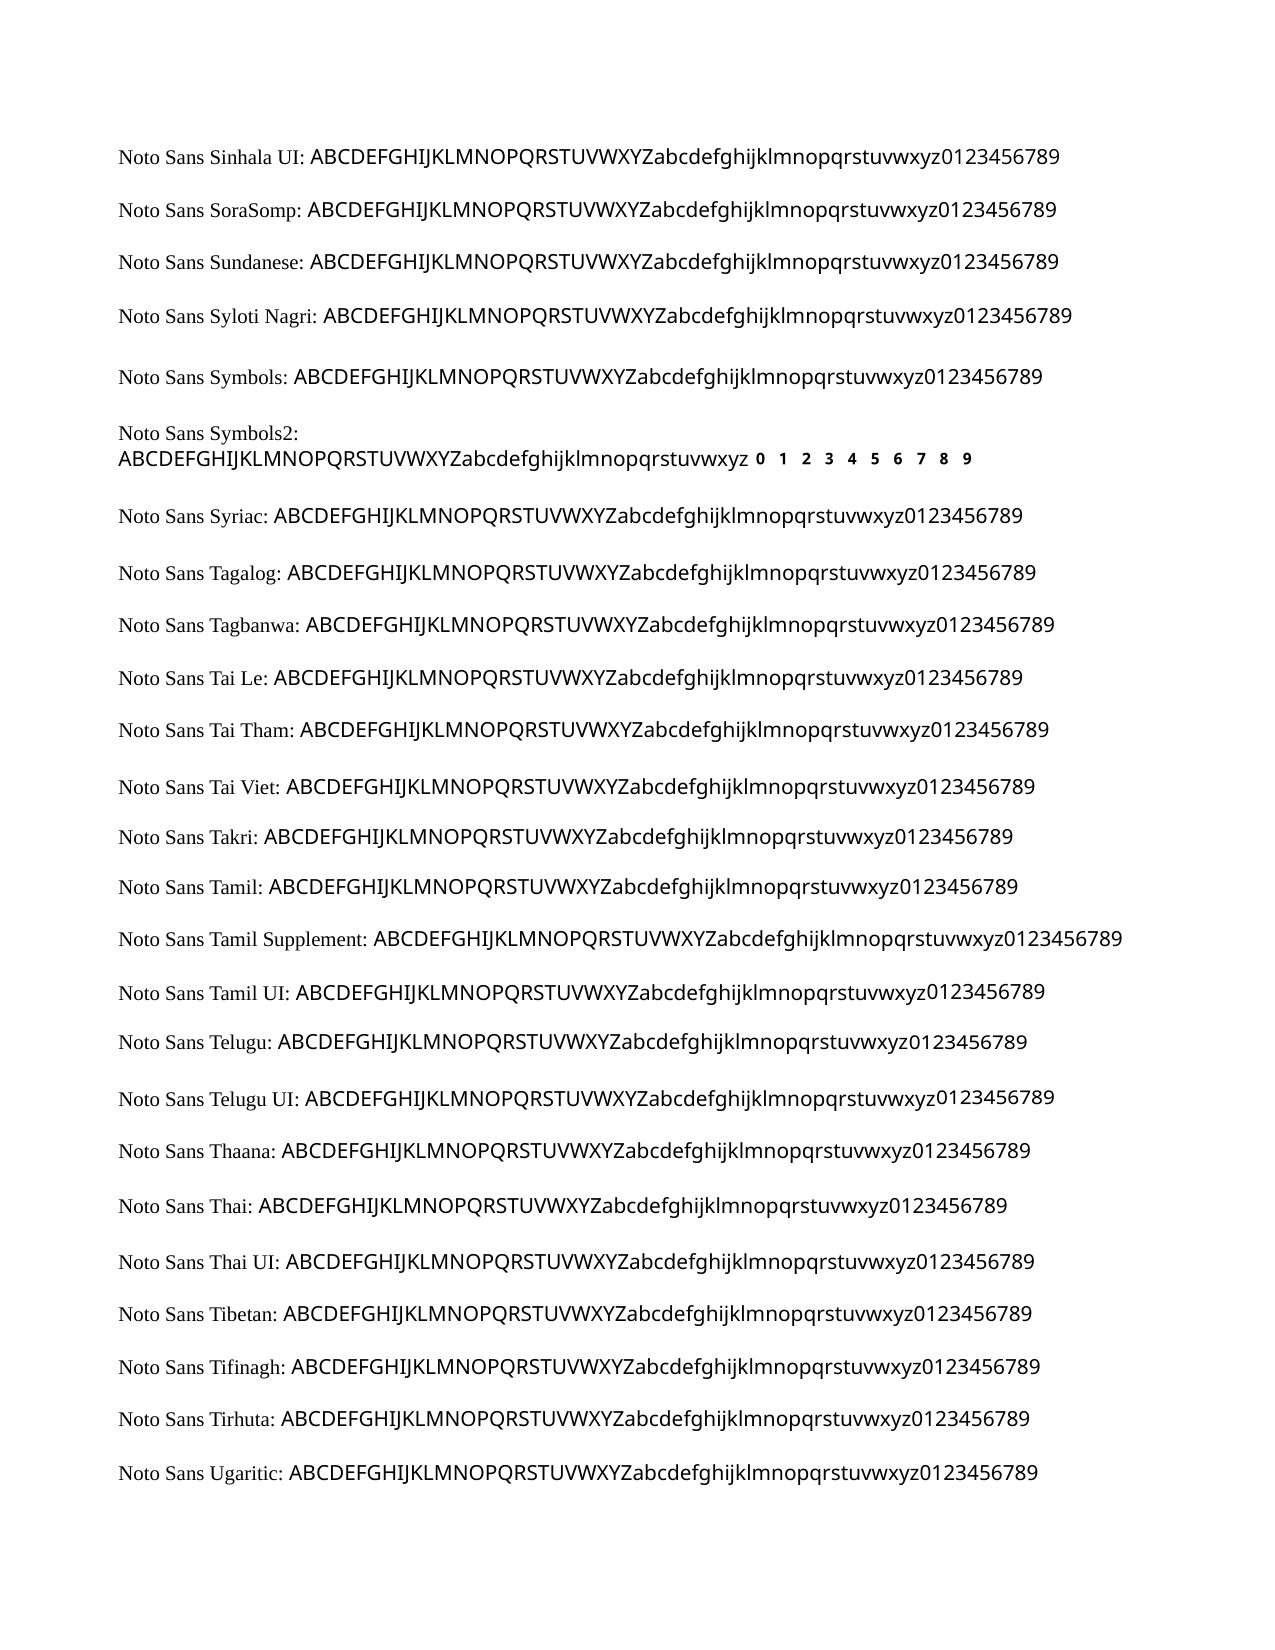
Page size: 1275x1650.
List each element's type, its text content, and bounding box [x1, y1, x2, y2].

text Andale Mono: ABCDEFGHIJKLMNOPQRSTUVWXYZabcdefghijklmnopqrstuvwxyz0123456789 Arial: ABCDEFGHIJKLMNOPQRSTUVWXYZabcdefghijklmnopqrstuvwxyz0123456789 Arial Black: ABCDEFGHIJKLMNOPQRSTUVWXYZabcdefghijklmnopqrstuvwxyz0123456789 Arimo: ABCDEFGHIJKLMNOPQRSTUVWXYZabcdefghijklmnopqrstuvwxyz0123456789 C059: ABCDEFGHIJKLMNOPQRSTUVWXYZabcdefghijklmnopqrstuvwxyz0123456789 Caladea: ABCDEFGHIJKLMNOPQRSTUVWXYZabcdefghijklmnopqrstuvwxyz0123456789 Cantarell: ABCDEFGHIJKLMNOPQRSTUVWXYZabcdefghijklmnopqrstuvwxyz0123456789 Cantarell Extra Bold: ABCDEFGHIJKLMNOPQRSTUVWXYZabcdefghijklmnopqrstuvwxyz0123456789 Cantarell Light: ABCDEFGHIJKLMNOPQRSTUVWXYZabcdefghijklmnopqrstuvwxyz0123456789 Cantarell Thin: ABCDEFGHIJKLMNOPQRSTUVWXYZabcdefghijklmnopqrstuvwxyz0123456789 Carlito: ABCDEFGHIJKLMNOPQRSTUVWXYZabcdefghijklmnopqrstuvwxyz0123456789 Comic Sans MS: ABCDEFGHIJKLMNOPQRSTUVWXYZabcdefghijklmnopqrstuvwxyz0123456789 Courier New: ABCDEFGHIJKLMNOPQRSTUVWXYZabcdefghijklmnopqrstuvwxyz0123456789 Cousine: ABCDEFGHIJKLMNOPQRSTUVWXYZabcdefghijklmnopqrstuvwxyz0123456789 D050000L: ABCDEFGHIJKLMNOPQRSTUVWXYZabcdefghijklmnopqrstuvwxyz0123456789 DejaVu Math TeX Gyre: ABCDEFGHIJKLMNOPQRSTUVWXYZabcdefghijklmnopqrstuvwxyz0123456789 DejaVu Sans: ABCDEFGHIJKLMNOPQRSTUVWXYZabcdefghijklmnopqrstuvwxyz0123456789 DejaVu Sans Condensed: ABCDEFGHIJKLMNOPQRSTUVWXYZabcdefghijklmnopqrstuvwxyz0123456789 DejaVu Sans Light: ABCDEFGHIJKLMNOPQRSTUVWXYZabcdefghijklmnopqrstuvwxyz0123456789 DejaVu Sans Mono: ABCDEFGHIJKLMNOPQRSTUVWXYZabcdefghijklmnopqrstuvwxyz0123456789 DejaVu Serif: ABCDEFGHIJKLMNOPQRSTUVWXYZabcdefghijklmnopqrstuvwxyz0123456789 DejaVu Serif Condensed: ABCDEFGHIJKLMNOPQRSTUVWXYZabcdefghijklmnopqrstuvwxyz0123456789 FreeMono: ABCDEFGHIJKLMNOPQRSTUVWXYZabcdefghijklmnopqrstuvwxyz0123456789 FreeSans: ABCDEFGHIJKLMNOPQRSTUVWXYZabcdefghijklmnopqrstuvwxyz0123456789 FreeSerif: ABCDEFGHIJKLMNOPQRSTUVWXYZabcdefghijklmnopqrstuvwxyz0123456789 Gentium: ABCDEFGHIJKLMNOPQRSTUVWXYZabcdefghijklmnopqrstuvwxyz0123456789 Gentium Basic: ABCDEFGHIJKLMNOPQRSTUVWXYZabcdefghijklmnopqrstuvwxyz0123456789 Gentium Book Basic: ABCDEFGHIJKLMNOPQRSTUVWXYZabcdefghijklmnopqrstuvwxyz0123456789 GentiumAlt: ABCDEFGHIJKLMNOPQRSTUVWXYZabcdefghijklmnopqrstuvwxyz0123456789 Georgia: ABCDEFGHIJKLMNOPQRSTUVWXYZabcdefghijklmnopqrstuvwxyz0123456789 IPAexGothic: ABCDEFGHIJKLMNOPQRSTUVWXYZabcdefghijklmnopqrstuvwxyz0123456789 IPAexMincho: ABCDEFGHIJKLMNOPQRSTUVWXYZabcdefghijklmnopqrstuvwxyz0123456789 Impact: ABCDEFGHIJKLMNOPQRSTUVWXYZabcdefghijklmnopqrstuvwxyz0123456789 Liberation Mono: ABCDEFGHIJKLMNOPQRSTUVWXYZabcdefghijklmnopqrstuvwxyz0123456789 Liberation Sans: ABCDEFGHIJKLMNOPQRSTUVWXYZabcdefghijklmnopqrstuvwxyz0123456789 Liberation Sans Narrow: ABCDEFGHIJKLMNOPQRSTUVWXYZabcdefghijklmnopqrstuvwxyz0123456789 Liberation Serif: ABCDEFGHIJKLMNOPQRSTUVWXYZabcdefghijklmnopqrstuvwxyz0123456789 Linux Biolinum Keyboard O: ABCDEFGHIJKLMNOPQRSTUVWXYZabcdefghijklmnopqrstuvwxyz0123456789 Linux Biolinum O: ABCDEFGHIJKLMNOPQRSTUVWXYZabcdefghijklmnopqrstuvwxyz0123456789 Linux Libertine Display O: ABCDEFGHIJKLMNOPQRSTUVWXYZabcdefghijklmnopqrstuvwxyz0123456789 Linux Libertine Initials O: ABCDEFGHIJKLMNOPQRSTUVWXYZabcdefghijklmnopqrstuvwxyz0123456789 Linux Libertine Mono O: ABCDEFGHIJKLMNOPQRSTUVWXYZabcdefghijklmnopqrstuvwxyz0123456789 Linux Libertine O: ABCDEFGHIJKLMNOPQRSTUVWXYZabcdefghijklmnopqrstuvwxyz0123456789 Nimbus Mono PS: ABCDEFGHIJKLMNOPQRSTUVWXYZabcdefghijklmnopqrstuvwxyz0123456789 Nimbus Roman: ABCDEFGHIJKLMNOPQRSTUVWXYZabcdefghijklmnopqrstuvwxyz0123456789 Nimbus Sans: ABCDEFGHIJKLMNOPQRSTUVWXYZabcdefghijklmnopqrstuvwxyz0123456789 Nimbus Sans Narrow: ABCDEFGHIJKLMNOPQRSTUVWXYZabcdefghijklmnopqrstuvwxyz0123456789 Noto Kufi Arabic: ABCDEFGHIJKLMNOPQRSTUVWXYZabcdefghijklmnopqrstuvwxyz0123456789 Noto Mono: ABCDEFGHIJKLMNOPQRSTUVWXYZabcdefghijklmnopqrstuvwxyz0123456789 Noto Music: ABCDEFGHIJKLMNOPQRSTUVWXYZabcdefghijklmnopqrstuvwxyz0123456789 Noto Naskh Arabic: ABCDEFGHIJKLMNOPQRSTUVWXYZabcdefghijklmnopqrstuvwxyz0123456789 Noto Naskh Arabic UI: ABCDEFGHIJKLMNOPQRSTUVWXYZabcdefghijklmnopqrstuvwxyz0123456789 Noto Nastaliq Urdu: ABCDEFGHIJKLMNOPQRSTUVWXYZabcdefghijklmnopqrstuvwxyz0123456789 Noto Sans: ABCDEFGHIJKLMNOPQRSTUVWXYZabcdefghijklmnopqrstuvwxyz0123456789 Noto Sans Adlam: ABCDEFGHIJKLMNOPQRSTUVWXYZabcdefghijklmnopqrstuvwxyz0123456789 Noto Sans Adlam Unjoined: ABCDEFGHIJKLMNOPQRSTUVWXYZabcdefghijklmnopqrstuvwxyz0123456789 Noto Sans AnatoHiero: ABCDEFGHIJKLMNOPQRSTUVWXYZabcdefghijklmnopqrstuvwxyz0123456789 Noto Sans Arabic: ABCDEFGHIJKLMNOPQRSTUVWXYZabcdefghijklmnopqrstuvwxyz0123456789 Noto Sans Arabic UI: ABCDEFGHIJKLMNOPQRSTUVWXYZabcdefghijklmnopqrstuvwxyz0123456789 Noto Sans Armenian: ABCDEFGHIJKLMNOPQRSTUVWXYZabcdefghijklmnopqrstuvwxyz0123456789 Noto Sans Avestan: ABCDEFGHIJKLMNOPQRSTUVWXYZabcdefghijklmnopqrstuvwxyz0123456789 Noto Sans Bamum: ABCDEFGHIJKLMNOPQRSTUVWXYZabcdefghijklmnopqrstuvwxyz0123456789 Noto Sans Bassa Vah: ABCDEFGHIJKLMNOPQRSTUVWXYZabcdefghijklmnopqrstuvwxyz0123456789 Noto Sans Batak: ABCDEFGHIJKLMNOPQRSTUVWXYZabcdefghijklmnopqrstuvwxyz0123456789 Noto Sans Bengali: ABCDEFGHIJKLMNOPQRSTUVWXYZabcdefghijklmnopqrstuvwxyz0123456789 Noto Sans Bengali UI: ABCDEFGHIJKLMNOPQRSTUVWXYZabcdefghijklmnopqrstuvwxyz0123456789 Noto Sans Bhaiksuki: ABCDEFGHIJKLMNOPQRSTUVWXYZabcdefghijklmnopqrstuvwxyz0123456789 Noto Sans Brahmi: ABCDEFGHIJKLMNOPQRSTUVWXYZabcdefghijklmnopqrstuvwxyz0123456789 Noto Sans Buginese: ABCDEFGHIJKLMNOPQRSTUVWXYZabcdefghijklmnopqrstuvwxyz0123456789 Noto Sans Buhid: ABCDEFGHIJKLMNOPQRSTUVWXYZabcdefghijklmnopqrstuvwxyz0123456789 Noto Sans CJK HK: ABCDEFGHIJKLMNOPQRSTUVWXYZabcdefghijklmnopqrstuvwxyz0123456789 Noto Sans CJK JP: ABCDEFGHIJKLMNOPQRSTUVWXYZabcdefghijklmnopqrstuvwxyz0123456789 Noto Sans CJK KR: ABCDEFGHIJKLMNOPQRSTUVWXYZabcdefghijklmnopqrstuvwxyz0123456789 Noto Sans CJK SC: ABCDEFGHIJKLMNOPQRSTUVWXYZabcdefghijklmnopqrstuvwxyz0123456789 Noto Sans CJK TC: ABCDEFGHIJKLMNOPQRSTUVWXYZabcdefghijklmnopqrstuvwxyz0123456789 Noto Sans CanAborig: ABCDEFGHIJKLMNOPQRSTUVWXYZabcdefghijklmnopqrstuvwxyz0123456789 Noto Sans Carian: ABCDEFGHIJKLMNOPQRSTUVWXYZabcdefghijklmnopqrstuvwxyz0123456789 Noto Sans CaucAlban: ABCDEFGHIJKLMNOPQRSTUVWXYZabcdefghijklmnopqrstuvwxyz0123456789 Noto Sans Chakma: ABCDEFGHIJKLMNOPQRSTUVWXYZabcdefghijklmnopqrstuvwxyz0123456789 Noto Sans Cham: ABCDEFGHIJKLMNOPQRSTUVWXYZabcdefghijklmnopqrstuvwxyz0123456789 Noto Sans Cherokee: ABCDEFGHIJKLMNOPQRSTUVWXYZabcdefghijklmnopqrstuvwxyz0123456789 Noto Sans Coptic: ABCDEFGHIJKLMNOPQRSTUVWXYZabcdefghijklmnopqrstuvwxyz0123456789 Noto Sans Cuneiform: ABCDEFGHIJKLMNOPQRSTUVWXYZabcdefghijklmnopqrstuvwxyz0123456789 Noto Sans Cypriot: ABCDEFGHIJKLMNOPQRSTUVWXYZabcdefghijklmnopqrstuvwxyz0123456789 Noto Sans Deseret: ABCDEFGHIJKLMNOPQRSTUVWXYZabcdefghijklmnopqrstuvwxyz0123456789 Noto Sans Devanagari: ABCDEFGHIJKLMNOPQRSTUVWXYZabcdefghijklmnopqrstuvwxyz0123456789 Noto Sans Devanagari UI: ABCDEFGHIJKLMNOPQRSTUVWXYZabcdefghijklmnopqrstuvwxyz0123456789 Noto Sans Display: ABCDEFGHIJKLMNOPQRSTUVWXYZabcdefghijklmnopqrstuvwxyz0123456789 Noto Sans Duployan: ABCDEFGHIJKLMNOPQRSTUVWXYZabcdefghijklmnopqrstuvwxyz0123456789 Noto Sans EgyptHiero: ABCDEFGHIJKLMNOPQRSTUVWXYZabcdefghijklmnopqrstuvwxyz0123456789 Noto Sans Elbasan: ABCDEFGHIJKLMNOPQRSTUVWXYZabcdefghijklmnopqrstuvwxyz0123456789 Noto Sans Ethiopic: ABCDEFGHIJKLMNOPQRSTUVWXYZabcdefghijklmnopqrstuvwxyz0123456789 Noto Sans Georgian: ABCDEFGHIJKLMNOPQRSTUVWXYZabcdefghijklmnopqrstuvwxyz0123456789 Noto Sans Glagolitic: ABCDEFGHIJKLMNOPQRSTUVWXYZabcdefghijklmnopqrstuvwxyz0123456789 Noto Sans Gothic: ABCDEFGHIJKLMNOPQRSTUVWXYZabcdefghijklmnopqrstuvwxyz0123456789 Noto Sans Grantha: ABCDEFGHIJKLMNOPQRSTUVWXYZabcdefghijklmnopqrstuvwxyz0123456789 Noto Sans Gujarati: ABCDEFGHIJKLMNOPQRSTUVWXYZabcdefghijklmnopqrstuvwxyz0123456789 Noto Sans Gujarati UI: ABCDEFGHIJKLMNOPQRSTUVWXYZabcdefghijklmnopqrstuvwxyz0123456789 Noto Sans Gurmukhi: ABCDEFGHIJKLMNOPQRSTUVWXYZabcdefghijklmnopqrstuvwxyz0123456789 Noto Sans Gurmukhi UI: ABCDEFGHIJKLMNOPQRSTUVWXYZabcdefghijklmnopqrstuvwxyz0123456789 Noto Sans HanifiRohg: ABCDEFGHIJKLMNOPQRSTUVWXYZabcdefghijklmnopqrstuvwxyz0123456789 Noto Sans Hanunoo: ABCDEFGHIJKLMNOPQRSTUVWXYZabcdefghijklmnopqrstuvwxyz0123456789 Noto Sans Hatran: ABCDEFGHIJKLMNOPQRSTUVWXYZabcdefghijklmnopqrstuvwxyz0123456789 Noto Sans Hebrew: ABCDEFGHIJKLMNOPQRSTUVWXYZabcdefghijklmnopqrstuvwxyz0123456789 Noto Sans ImpAramaic: ABCDEFGHIJKLMNOPQRSTUVWXYZabcdefghijklmnopqrstuvwxyz0123456789 Noto Sans Indic Siyaq Numbers: ABCDEFGHIJKLMNOPQRSTUVWXYZabcdefghijklmnopqrstuvwxyz0123456789 Noto Sans InsPahlavi: ABCDEFGHIJKLMNOPQRSTUVWXYZabcdefghijklmnopqrstuvwxyz0123456789 Noto Sans InsParthi: ABCDEFGHIJKLMNOPQRSTUVWXYZabcdefghijklmnopqrstuvwxyz0123456789 Noto Sans Javanese: ABCDEFGHIJKLMNOPQRSTUVWXYZabcdefghijklmnopqrstuvwxyz0123456789 Noto Sans Kaithi: ABCDEFGHIJKLMNOPQRSTUVWXYZabcdefghijklmnopqrstuvwxyz0123456789 Noto Sans Kannada: ABCDEFGHIJKLMNOPQRSTUVWXYZabcdefghijklmnopqrstuvwxyz0123456789 Noto Sans Kannada UI: ABCDEFGHIJKLMNOPQRSTUVWXYZabcdefghijklmnopqrstuvwxyz0123456789 Noto Sans Kayah Li: ABCDEFGHIJKLMNOPQRSTUVWXYZabcdefghijklmnopqrstuvwxyz0123456789 Noto Sans Kharoshthi: ABCDEFGHIJKLMNOPQRSTUVWXYZabcdefghijklmnopqrstuvwxyz0123456789 Noto Sans Khmer: ABCDEFGHIJKLMNOPQRSTUVWXYZabcdefghijklmnopqrstuvwxyz0123456789 Noto Sans Khmer UI: ABCDEFGHIJKLMNOPQRSTUVWXYZabcdefghijklmnopqrstuvwxyz0123456789 Noto Sans Khojki: ABCDEFGHIJKLMNOPQRSTUVWXYZabcdefghijklmnopqrstuvwxyz0123456789 Noto Sans Khudawadi: ABCDEFGHIJKLMNOPQRSTUVWXYZabcdefghijklmnopqrstuvwxyz0123456789 Noto Sans Lao: ABCDEFGHIJKLMNOPQRSTUVWXYZabcdefghijklmnopqrstuvwxyz0123456789 Noto Sans Lao UI: ABCDEFGHIJKLMNOPQRSTUVWXYZabcdefghijklmnopqrstuvwxyz0123456789 Noto Sans Lepcha: ABCDEFGHIJKLMNOPQRSTUVWXYZabcdefghijklmnopqrstuvwxyz0123456789 Noto Sans Limbu: ABCDEFGHIJKLMNOPQRSTUVWXYZabcdefghijklmnopqrstuvwxyz0123456789 Noto Sans Linear A: ABCDEFGHIJKLMNOPQRSTUVWXYZabcdefghijklmnopqrstuvwxyz0123456789 Noto Sans Linear B: ABCDEFGHIJKLMNOPQRSTUVWXYZabcdefghijklmnopqrstuvwxyz0123456789 Noto Sans Lisu: ABCDEFGHIJKLMNOPQRSTUVWXYZabcdefghijklmnopqrstuvwxyz0123456789 Noto Sans Lycian: ABCDEFGHIJKLMNOPQRSTUVWXYZabcdefghijklmnopqrstuvwxyz0123456789 Noto Sans Lydian: ABCDEFGHIJKLMNOPQRSTUVWXYZabcdefghijklmnopqrstuvwxyz0123456789 Noto Sans Mahajani: ABCDEFGHIJKLMNOPQRSTUVWXYZabcdefghijklmnopqrstuvwxyz0123456789 Noto Sans Malayalam: ABCDEFGHIJKLMNOPQRSTUVWXYZabcdefghijklmnopqrstuvwxyz0123456789 Noto Sans Malayalam UI: ABCDEFGHIJKLMNOPQRSTUVWXYZabcdefghijklmnopqrstuvwxyz0123456789 Noto Sans Mandaic: ABCDEFGHIJKLMNOPQRSTUVWXYZabcdefghijklmnopqrstuvwxyz0123456789 Noto Sans Manichaean: ABCDEFGHIJKLMNOPQRSTUVWXYZabcdefghijklmnopqrstuvwxyz0123456789 Noto Sans Marchen: ABCDEFGHIJKLMNOPQRSTUVWXYZabcdefghijklmnopqrstuvwxyz0123456789 Noto Sans Math: ABCDEFGHIJKLMNOPQRSTUVWXYZabcdefghijklmnopqrstuvwxyz0123456789 Noto Sans Mayan Numerals: ABCDEFGHIJKLMNOPQRSTUVWXYZabcdefghijklmnopqrstuvwxyz0123456789 Noto Sans MeeteiMayek: ABCDEFGHIJKLMNOPQRSTUVWXYZabcdefghijklmnopqrstuvwxyz0123456789 Noto Sans Mende Kikakui: ABCDEFGHIJKLMNOPQRSTUVWXYZabcdefghijklmnopqrstuvwxyz0123456789 Noto Sans Meroitic: ABCDEFGHIJKLMNOPQRSTUVWXYZabcdefghijklmnopqrstuvwxyz0123456789 Noto Sans Miao: ABCDEFGHIJKLMNOPQRSTUVWXYZabcdefghijklmnopqrstuvwxyz0123456789 Noto Sans Modi: ABCDEFGHIJKLMNOPQRSTUVWXYZabcdefghijklmnopqrstuvwxyz0123456789 Noto Sans Mongolian: ABCDEFGHIJKLMNOPQRSTUVWXYZabcdefghijklmnopqrstuvwxyz0123456789 Noto Sans Mono: ABCDEFGHIJKLMNOPQRSTUVWXYZabcdefghijklmnopqrstuvwxyz0123456789 Noto Sans Mono CJK HK: ABCDEFGHIJKLMNOPQRSTUVWXYZabcdefghijklmnopqrstuvwxyz0123456789 Noto Sans Mono CJK JP: ABCDEFGHIJKLMNOPQRSTUVWXYZabcdefghijklmnopqrstuvwxyz0123456789 Noto Sans Mono CJK KR: ABCDEFGHIJKLMNOPQRSTUVWXYZabcdefghijklmnopqrstuvwxyz0123456789 Noto Sans Mono CJK SC: ABCDEFGHIJKLMNOPQRSTUVWXYZabcdefghijklmnopqrstuvwxyz0123456789 Noto Sans Mono CJK TC: ABCDEFGHIJKLMNOPQRSTUVWXYZabcdefghijklmnopqrstuvwxyz0123456789 Noto Sans Mro: ABCDEFGHIJKLMNOPQRSTUVWXYZabcdefghijklmnopqrstuvwxyz0123456789 Noto Sans Multani: ABCDEFGHIJKLMNOPQRSTUVWXYZabcdefghijklmnopqrstuvwxyz0123456789 Noto Sans Myanmar: ABCDEFGHIJKLMNOPQRSTUVWXYZabcdefghijklmnopqrstuvwxyz0123456789 Noto Sans Myanmar UI: ABCDEFGHIJKLMNOPQRSTUVWXYZabcdefghijklmnopqrstuvwxyz0123456789 Noto Sans N'Ko: ABCDEFGHIJKLMNOPQRSTUVWXYZabcdefghijklmnopqrstuvwxyz0123456789 Noto Sans Nabataean: ABCDEFGHIJKLMNOPQRSTUVWXYZabcdefghijklmnopqrstuvwxyz0123456789 Noto Sans NewTaiLue: ABCDEFGHIJKLMNOPQRSTUVWXYZabcdefghijklmnopqrstuvwxyz0123456789 Noto Sans Newa: ABCDEFGHIJKLMNOPQRSTUVWXYZabcdefghijklmnopqrstuvwxyz0123456789 Noto Sans Ogham: ABCDEFGHIJKLMNOPQRSTUVWXYZabcdefghijklmnopqrstuvwxyz0123456789 Noto Sans Ol Chiki: ABCDEFGHIJKLMNOPQRSTUVWXYZabcdefghijklmnopqrstuvwxyz0123456789 Noto Sans Old Italic: ABCDEFGHIJKLMNOPQRSTUVWXYZabcdefghijklmnopqrstuvwxyz0123456789 Noto Sans Old Permic: ABCDEFGHIJKLMNOPQRSTUVWXYZabcdefghijklmnopqrstuvwxyz0123456789 Noto Sans Old Turkic: ABCDEFGHIJKLMNOPQRSTUVWXYZabcdefghijklmnopqrstuvwxyz0123456789 Noto Sans OldHung: ABCDEFGHIJKLMNOPQRSTUVWXYZabcdefghijklmnopqrstuvwxyz0123456789 Noto Sans OldNorArab: ABCDEFGHIJKLMNOPQRSTUVWXYZabcdefghijklmnopqrstuvwxyz0123456789 Noto Sans OldPersian: ABCDEFGHIJKLMNOPQRSTUVWXYZabcdefghijklmnopqrstuvwxyz0123456789 Noto Sans OldSogdian: ABCDEFGHIJKLMNOPQRSTUVWXYZabcdefghijklmnopqrstuvwxyz0123456789 Noto Sans OldSouArab: ABCDEFGHIJKLMNOPQRSTUVWXYZabcdefghijklmnopqrstuvwxyz0123456789 Noto Sans Oriya: ABCDEFGHIJKLMNOPQRSTUVWXYZabcdefghijklmnopqrstuvwxyz0123456789 Noto Sans Oriya UI: ABCDEFGHIJKLMNOPQRSTUVWXYZabcdefghijklmnopqrstuvwxyz0123456789 Noto Sans Osage: ABCDEFGHIJKLMNOPQRSTUVWXYZabcdefghijklmnopqrstuvwxyz0123456789 Noto Sans Osmanya: ABCDEFGHIJKLMNOPQRSTUVWXYZabcdefghijklmnopqrstuvwxyz0123456789 Noto Sans Pahawh Hmong: ABCDEFGHIJKLMNOPQRSTUVWXYZabcdefghijklmnopqrstuvwxyz0123456789 Noto Sans Palmyrene: ABCDEFGHIJKLMNOPQRSTUVWXYZabcdefghijklmnopqrstuvwxyz0123456789 Noto Sans PauCinHau: ABCDEFGHIJKLMNOPQRSTUVWXYZabcdefghijklmnopqrstuvwxyz0123456789 Noto Sans PhagsPa: ABCDEFGHIJKLMNOPQRSTUVWXYZabcdefghijklmnopqrstuvwxyz0123456789 Noto Sans Phoenician: ABCDEFGHIJKLMNOPQRSTUVWXYZabcdefghijklmnopqrstuvwxyz0123456789 Noto Sans PsaPahlavi: ABCDEFGHIJKLMNOPQRSTUVWXYZabcdefghijklmnopqrstuvwxyz0123456789 Noto Sans Rejang: ABCDEFGHIJKLMNOPQRSTUVWXYZabcdefghijklmnopqrstuvwxyz0123456789 Noto Sans Runic: ABCDEFGHIJKLMNOPQRSTUVWXYZabcdefghijklmnopqrstuvwxyz0123456789 Noto Sans Samaritan: ABCDEFGHIJKLMNOPQRSTUVWXYZabcdefghijklmnopqrstuvwxyz0123456789 Noto Sans Saurashtra: ABCDEFGHIJKLMNOPQRSTUVWXYZabcdefghijklmnopqrstuvwxyz0123456789 Noto Sans Sharada: ABCDEFGHIJKLMNOPQRSTUVWXYZabcdefghijklmnopqrstuvwxyz0123456789 Noto Sans Shavian: ABCDEFGHIJKLMNOPQRSTUVWXYZabcdefghijklmnopqrstuvwxyz0123456789 Noto Sans Siddham: ABCDEFGHIJKLMNOPQRSTUVWXYZabcdefghijklmnopqrstuvwxyz0123456789 Noto Sans Sinhala: ABCDEFGHIJKLMNOPQRSTUVWXYZabcdefghijklmnopqrstuvwxyz0123456789 Noto Sans Sinhala UI: ABCDEFGHIJKLMNOPQRSTUVWXYZabcdefghijklmnopqrstuvwxyz0123456789 Noto Sans SoraSomp: ABCDEFGHIJKLMNOPQRSTUVWXYZabcdefghijklmnopqrstuvwxyz0123456789 Noto Sans Sundanese: ABCDEFGHIJKLMNOPQRSTUVWXYZabcdefghijklmnopqrstuvwxyz0123456789 Noto Sans Syloti Nagri: ABCDEFGHIJKLMNOPQRSTUVWXYZabcdefghijklmnopqrstuvwxyz0123456789 Noto Sans Symbols: ABCDEFGHIJKLMNOPQRSTUVWXYZabcdefghijklmnopqrstuvwxyz0123456789 Noto Sans Symbols2: ABCDEFGHIJKLMNOPQRSTUVWXYZabcdefghijklmnopqrstuvwxyz0123456789 Noto Sans Syriac: ABCDEFGHIJKLMNOPQRSTUVWXYZabcdefghijklmnopqrstuvwxyz0123456789 Noto Sans Tagalog: ABCDEFGHIJKLMNOPQRSTUVWXYZabcdefghijklmnopqrstuvwxyz0123456789 Noto Sans Tagbanwa: ABCDEFGHIJKLMNOPQRSTUVWXYZabcdefghijklmnopqrstuvwxyz0123456789 Noto Sans Tai Le: ABCDEFGHIJKLMNOPQRSTUVWXYZabcdefghijklmnopqrstuvwxyz0123456789 Noto Sans Tai Tham: ABCDEFGHIJKLMNOPQRSTUVWXYZabcdefghijklmnopqrstuvwxyz0123456789 Noto Sans Tai Viet: ABCDEFGHIJKLMNOPQRSTUVWXYZabcdefghijklmnopqrstuvwxyz0123456789 Noto Sans Takri: ABCDEFGHIJKLMNOPQRSTUVWXYZabcdefghijklmnopqrstuvwxyz0123456789 Noto Sans Tamil: ABCDEFGHIJKLMNOPQRSTUVWXYZabcdefghijklmnopqrstuvwxyz0123456789 Noto Sans Tamil Supplement: ABCDEFGHIJKLMNOPQRSTUVWXYZabcdefghijklmnopqrstuvwxyz0123456789 Noto Sans Tamil UI: ABCDEFGHIJKLMNOPQRSTUVWXYZabcdefghijklmnopqrstuvwxyz0123456789 Noto Sans Telugu: ABCDEFGHIJKLMNOPQRSTUVWXYZabcdefghijklmnopqrstuvwxyz0123456789 Noto Sans Telugu UI: ABCDEFGHIJKLMNOPQRSTUVWXYZabcdefghijklmnopqrstuvwxyz0123456789 Noto Sans Thaana: ABCDEFGHIJKLMNOPQRSTUVWXYZabcdefghijklmnopqrstuvwxyz0123456789 Noto Sans Thai: ABCDEFGHIJKLMNOPQRSTUVWXYZabcdefghijklmnopqrstuvwxyz0123456789 Noto Sans Thai UI: ABCDEFGHIJKLMNOPQRSTUVWXYZabcdefghijklmnopqrstuvwxyz0123456789 Noto Sans Tibetan: ABCDEFGHIJKLMNOPQRSTUVWXYZabcdefghijklmnopqrstuvwxyz0123456789 Noto Sans Tifinagh: ABCDEFGHIJKLMNOPQRSTUVWXYZabcdefghijklmnopqrstuvwxyz0123456789 Noto Sans Tirhuta: ABCDEFGHIJKLMNOPQRSTUVWXYZabcdefghijklmnopqrstuvwxyz0123456789 Noto Sans Ugaritic: ABCDEFGHIJKLMNOPQRSTUVWXYZabcdefghijklmnopqrstuvwxyz0123456789 Noto Sans Vai: ABCDEFGHIJKLMNOPQRSTUVWXYZabcdefghijklmnopqrstuvwxyz0123456789 Noto Sans WarangCiti: ABCDEFGHIJKLMNOPQRSTUVWXYZabcdefghijklmnopqrstuvwxyz0123456789 Noto Sans Yi: ABCDEFGHIJKLMNOPQRSTUVWXYZabcdefghijklmnopqrstuvwxyz0123456789 Noto Serif: ABCDEFGHIJKLMNOPQRSTUVWXYZabcdefghijklmnopqrstuvwxyz0123456789 Noto Serif Ahom: ABCDEFGHIJKLMNOPQRSTUVWXYZabcdefghijklmnopqrstuvwxyz0123456789 Noto Serif Armenian: ABCDEFGHIJKLMNOPQRSTUVWXYZabcdefghijklmnopqrstuvwxyz0123456789 Noto Serif Balinese: ABCDEFGHIJKLMNOPQRSTUVWXYZabcdefghijklmnopqrstuvwxyz0123456789 Noto Serif Bengali: ABCDEFGHIJKLMNOPQRSTUVWXYZabcdefghijklmnopqrstuvwxyz0123456789 Noto Serif CJK JP: ABCDEFGHIJKLMNOPQRSTUVWXYZabcdefghijklmnopqrstuvwxyz0123456789 Noto Serif CJK KR: ABCDEFGHIJKLMNOPQRSTUVWXYZabcdefghijklmnopqrstuvwxyz0123456789 Noto Serif CJK SC: ABCDEFGHIJKLMNOPQRSTUVWXYZabcdefghijklmnopqrstuvwxyz0123456789 Noto Serif CJK TC: ABCDEFGHIJKLMNOPQRSTUVWXYZabcdefghijklmnopqrstuvwxyz0123456789 Noto Serif Devanagari: ABCDEFGHIJKLMNOPQRSTUVWXYZabcdefghijklmnopqrstuvwxyz0123456789 Noto Serif Display: ABCDEFGHIJKLMNOPQRSTUVWXYZabcdefghijklmnopqrstuvwxyz0123456789 Noto Serif Dogra: ABCDEFGHIJKLMNOPQRSTUVWXYZabcdefghijklmnopqrstuvwxyz0123456789 Noto Serif Ethiopic: ABCDEFGHIJKLMNOPQRSTUVWXYZabcdefghijklmnopqrstuvwxyz0123456789 Noto Serif Georgian: ABCDEFGHIJKLMNOPQRSTUVWXYZabcdefghijklmnopqrstuvwxyz0123456789 Noto Serif Gujarati: ABCDEFGHIJKLMNOPQRSTUVWXYZabcdefghijklmnopqrstuvwxyz0123456789 Noto Serif Gurmukhi: ABCDEFGHIJKLMNOPQRSTUVWXYZabcdefghijklmnopqrstuvwxyz0123456789 Noto Serif Hebrew: ABCDEFGHIJKLMNOPQRSTUVWXYZabcdefghijklmnopqrstuvwxyz0123456789 Noto Serif Kannada: ABCDEFGHIJKLMNOPQRSTUVWXYZabcdefghijklmnopqrstuvwxyz0123456789 Noto Serif Khmer: ABCDEFGHIJKLMNOPQRSTUVWXYZabcdefghijklmnopqrstuvwxyz0123456789 Noto Serif Lao: ABCDEFGHIJKLMNOPQRSTUVWXYZabcdefghijklmnopqrstuvwxyz0123456789 Noto Serif Malayalam: ABCDEFGHIJKLMNOPQRSTUVWXYZabcdefghijklmnopqrstuvwxyz0123456789 Noto Serif Myanmar: ABCDEFGHIJKLMNOPQRSTUVWXYZabcdefghijklmnopqrstuvwxyz0123456789 Noto Serif Sinhala: ABCDEFGHIJKLMNOPQRSTUVWXYZabcdefghijklmnopqrstuvwxyz0123456789 Noto Serif Tamil: ABCDEFGHIJKLMNOPQRSTUVWXYZabcdefghijklmnopqrstuvwxyz0123456789 Noto Serif Tangut: ABCDEFGHIJKLMNOPQRSTUVWXYZabcdefghijklmnopqrstuvwxyz0123456789 Noto Serif Telugu: ABCDEFGHIJKLMNOPQRSTUVWXYZabcdefghijklmnopqrstuvwxyz0123456789 Noto Serif Thai: ABCDEFGHIJKLMNOPQRSTUVWXYZabcdefghijklmnopqrstuvwxyz0123456789 Noto Serif Tibetan: ABCDEFGHIJKLMNOPQRSTUVWXYZabcdefghijklmnopqrstuvwxyz0123456789 NotoSerifTamilSlanted: ABCDEFGHIJKLMNOPQRSTUVWXYZabcdefghijklmnopqrstuvwxyz0123456789 OpenSymbol: ABCDEFGHIJKLMNOPQRSTUVWXYZabcdefghijklmnopqrstuvwxyz0123456789 P052: ABCDEFGHIJKLMNOPQRSTUVWXYZabcdefghijklmnopqrstuvwxyz0123456789 Roboto: ABCDEFGHIJKLMNOPQRSTUVWXYZabcdefghijklmnopqrstuvwxyz0123456789 Roboto Black: ABCDEFGHIJKLMNOPQRSTUVWXYZabcdefghijklmnopqrstuvwxyz0123456789 Roboto Condensed: ABCDEFGHIJKLMNOPQRSTUVWXYZabcdefghijklmnopqrstuvwxyz0123456789 Roboto Condensed Light: ABCDEFGHIJKLMNOPQRSTUVWXYZabcdefghijklmnopqrstuvwxyz0123456789 Roboto Condensed Medium: ABCDEFGHIJKLMNOPQRSTUVWXYZabcdefghijklmnopqrstuvwxyz0123456789 Roboto Light: ABCDEFGHIJKLMNOPQRSTUVWXYZabcdefghijklmnopqrstuvwxyz0123456789 Roboto Medium: ABCDEFGHIJKLMNOPQRSTUVWXYZabcdefghijklmnopqrstuvwxyz0123456789 Roboto Thin: ABCDEFGHIJKLMNOPQRSTUVWXYZabcdefghijklmnopqrstuvwxyz0123456789 Standard Symbols PS: ABCDEFGHIJKLMNOPQRSTUVWXYZabcdefghijklmnopqrstuvwxyz0123456789 Symbola: ABCDEFGHIJKLMNOPQRSTUVWXYZabcdefghijklmnopqrstuvwxyz0123456789 Times New Roman: ABCDEFGHIJKLMNOPQRSTUVWXYZabcdefghijklmnopqrstuvwxyz0123456789 Tinos: ABCDEFGHIJKLMNOPQRSTUVWXYZabcdefghijklmnopqrstuvwxyz0123456789 Trebuchet MS: ABCDEFGHIJKLMNOPQRSTUVWXYZabcdefghijklmnopqrstuvwxyz0123456789 URW Bookman: ABCDEFGHIJKLMNOPQRSTUVWXYZabcdefghijklmnopqrstuvwxyz0123456789 URW Gothic: ABCDEFGHIJKLMNOPQRSTUVWXYZabcdefghijklmnopqrstuvwxyz0123456789 Verdana: ABCDEFGHIJKLMNOPQRSTUVWXYZabcdefghijklmnopqrstuvwxyz0123456789 Webdings: ABCDEFGHIJKLMNOPQRSTUVWXYZabcdefghijklmnopqrstuvwxyz0123456789 Z003: ABCDEFGHIJKLMNOPQRSTUVWXYZabcdefghijklmnopqrstuvwxyz0123456789 [118, 118, 1157, 1512]
